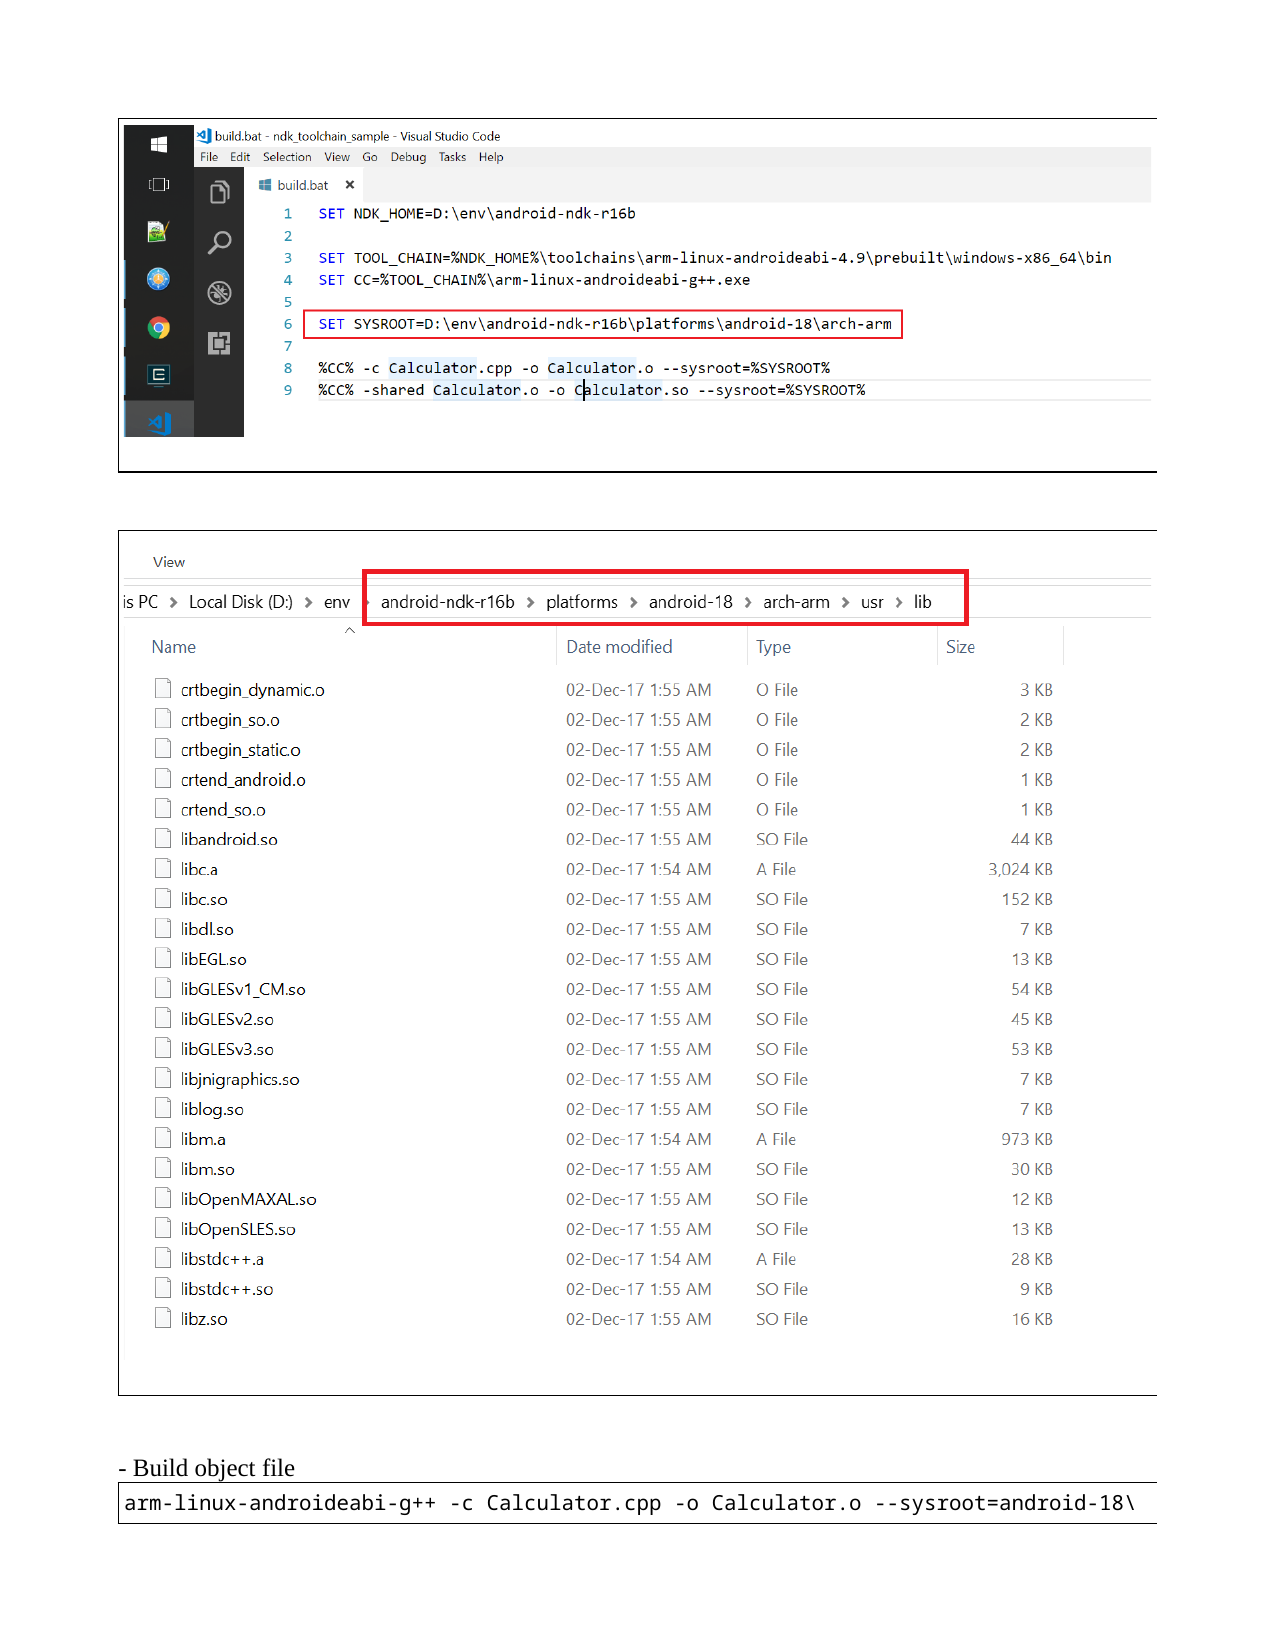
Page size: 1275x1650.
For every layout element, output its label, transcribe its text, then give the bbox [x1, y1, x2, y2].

table_header arm-linux-androideabi-g++ -c Calculator.cpp -o Calculator.o --sysroot=android-18\ [119, 1483, 1157, 1523]
table_header [119, 531, 1157, 1394]
picture [123, 125, 1152, 437]
text - Build object file [118, 1453, 1157, 1482]
picture [123, 536, 1152, 1360]
table_header [119, 119, 1157, 471]
